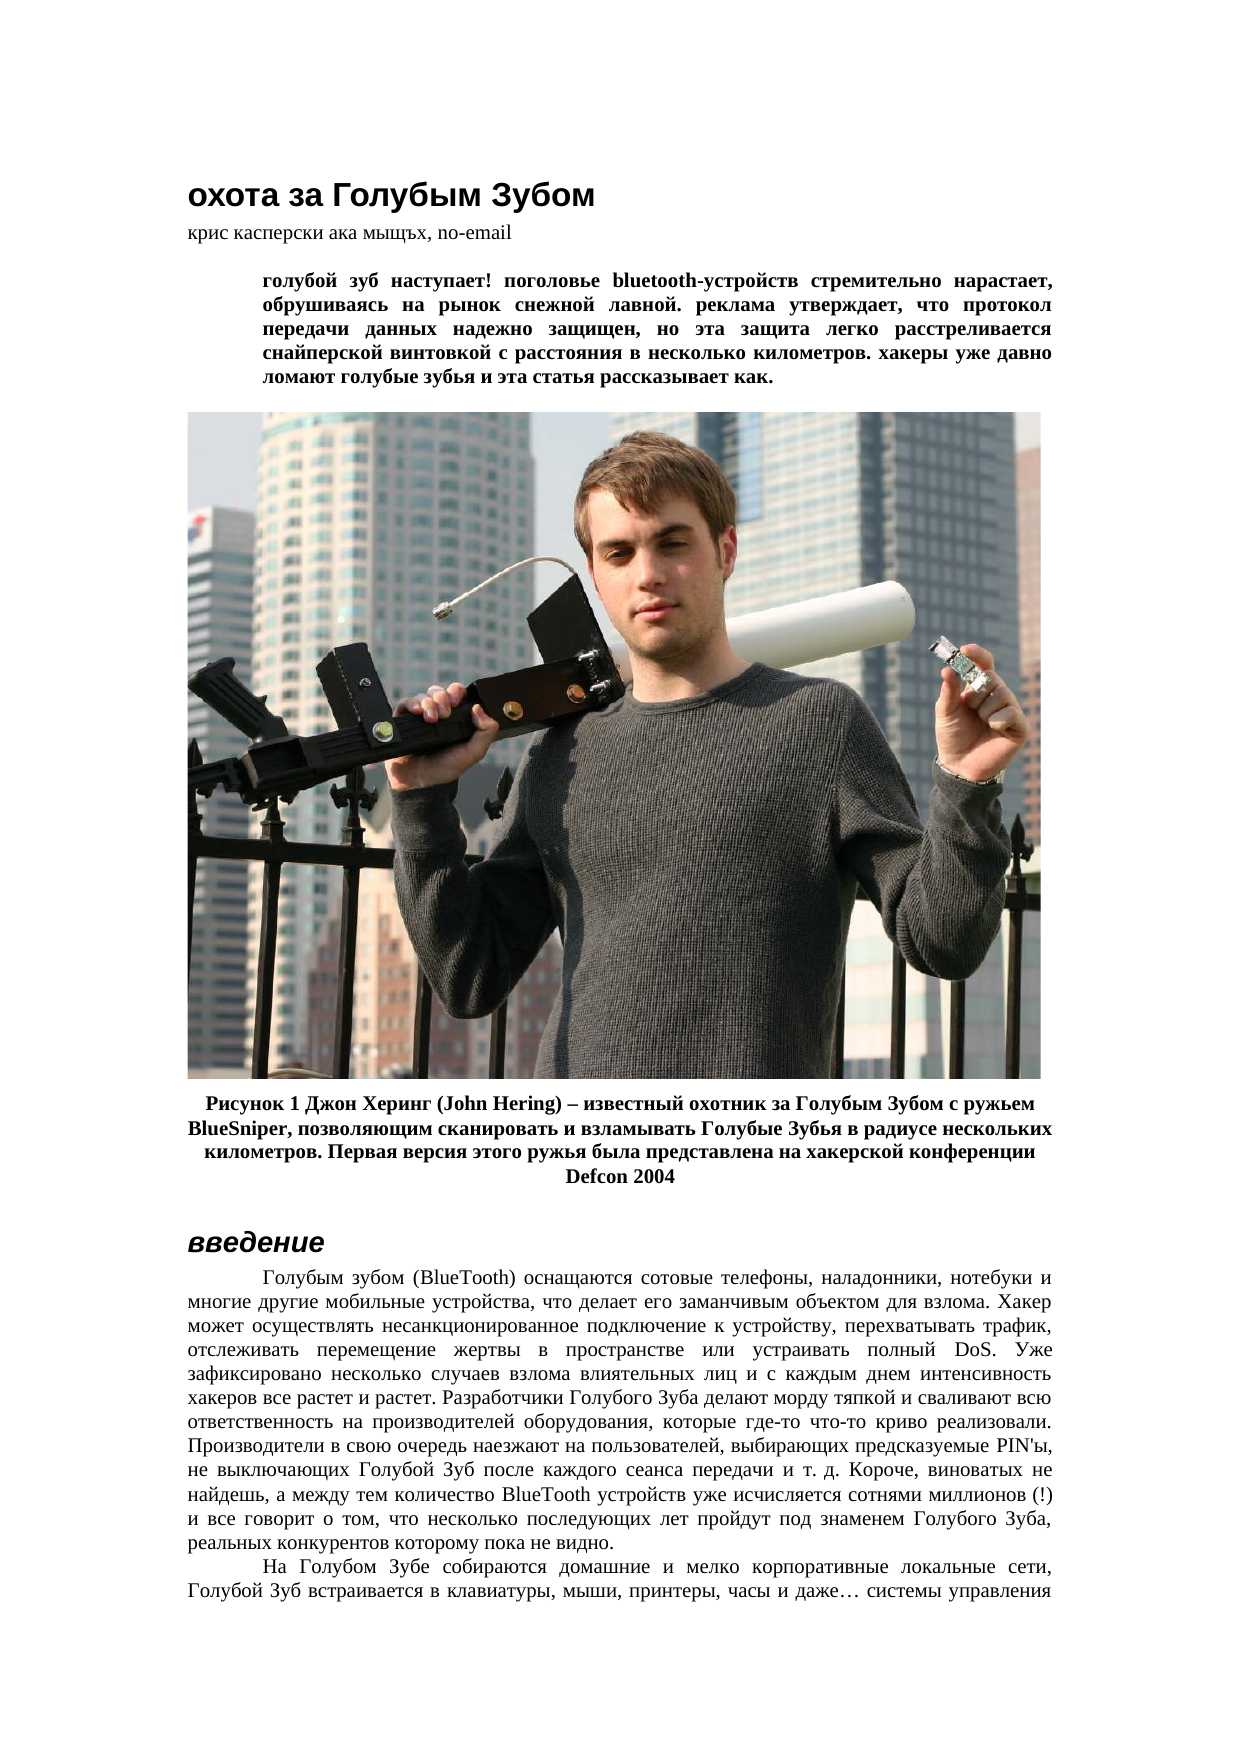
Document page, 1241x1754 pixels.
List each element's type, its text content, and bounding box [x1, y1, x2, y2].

text Голубым зубом (BlueTooth) оснащаются сотовые телефоны, наладонники, нотебуки и многие другие мобильные устройства, что делает его заманчивым объектом для взлома. Хакер может осуществлять несанкционированное подключение к устройству, перехватывать трафик, отслеживать перемещение жертвы в пространстве или устраивать полный DoS. Уже зафиксировано несколько случаев взлома влиятельных лиц и с каждым днем интенсивность хакеров все растет и растет. Разработчики Голубого Зуба делают морду тяпкой и сваливают всю ответственность на производителей оборудования, которые где-то что-то криво реализовали. Производители в свою очередь наезжают на пользователей, выбирающих предсказуемые PIN'ы, не выключающих Голубой Зуб после каждого сеанса передачи и т. д. Короче, виноватых не найдешь, а между тем количество BlueTooth устройств уже исчисляется сотнями миллионов (!) и все говорит о том, что несколько последующих лет пройдут под знаменем Голубого Зуба, реальных конкурентов которому пока не видно. [187, 1265, 1053, 1554]
text голубой зуб наступает! поголовье bluetooth-устройств стремительно нарастает, обрушиваясь на рынок снежной лавной. реклама утверждает, что протокол передачи данных надежно защищен, но эта защита легко расстреливается снайперской винтовкой с расстояния в несколько километров. хакеры уже давно ломают голубые зубья и эта статья рассказывает как. [262, 268, 1053, 388]
text На Голубом Зубе собираются домашние и мелко корпоративные локальные сети, Голубой Зуб встраивается в клавиатуры, мыши, принтеры, часы и даже… системы управления [187, 1554, 1053, 1602]
text Рисунок 1 Джон Херинг (John Hering) – известный охотник за Голубым Зубом с ружьем BlueSniper, позволяющим сканировать и взламывать Голубые Зубья в радиусе нескольких километров. Первая версия этого ружья была представлена на хакерской конференции Defcon 2004 [187, 1091, 1053, 1188]
subtitle введение [187, 1225, 1053, 1259]
subtitle охота за Голубым Зубом [187, 175, 1053, 213]
picture [187, 412, 1041, 1079]
text крис касперски ака мыщъх, no-email [187, 220, 1053, 244]
